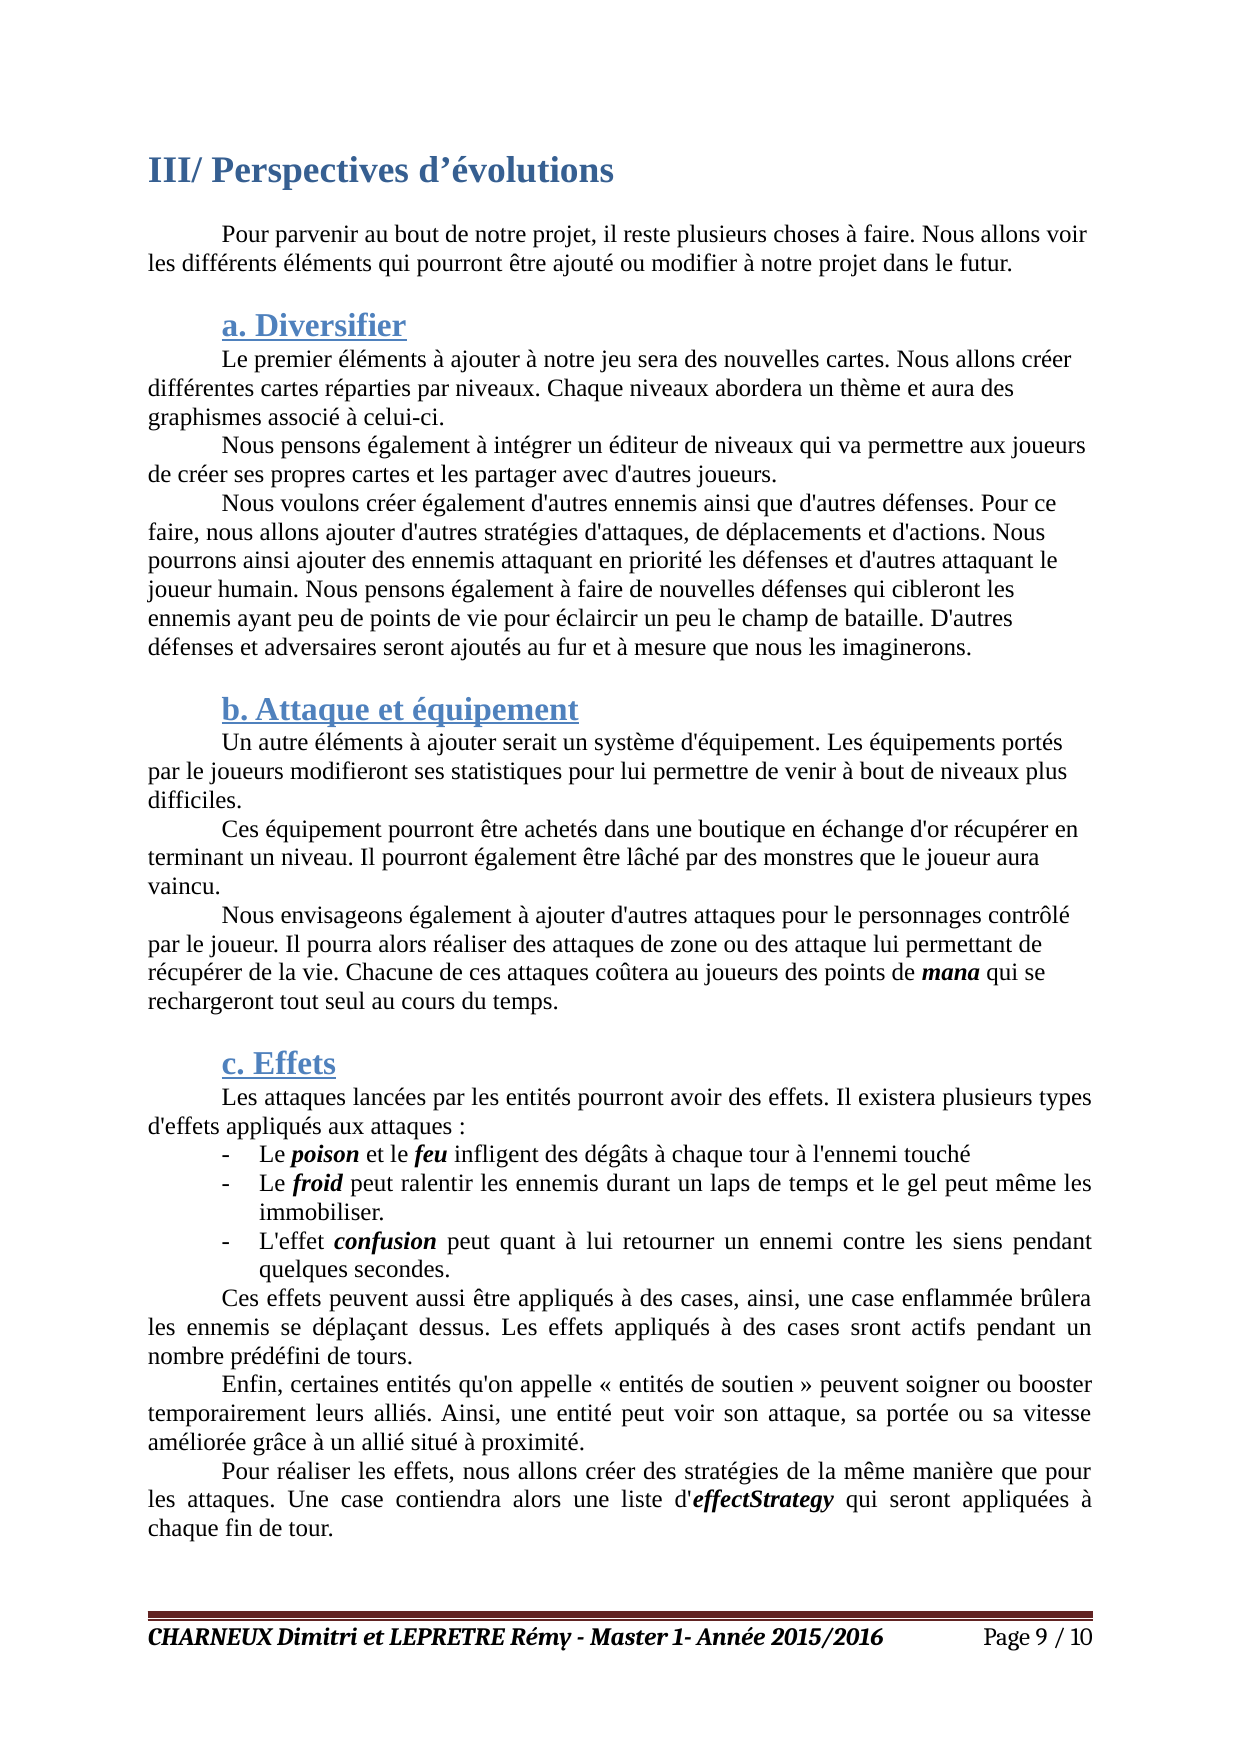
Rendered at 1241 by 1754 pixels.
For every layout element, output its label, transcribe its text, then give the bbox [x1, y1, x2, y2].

text Un autre éléments à ajouter serait un système d'équipement. Les équipements portés par le joueurs modifieront ses statistiques pour lui permettre de venir à bout de niveaux plus difficiles. [148, 727, 1093, 814]
subtitle b. Attaque et équipement [148, 689, 1093, 727]
text Nous pensons également à intégrer un éditeur de niveaux qui va permettre aux joueurs de créer ses propres cartes et les partager avec d'autres joueurs. [148, 430, 1093, 488]
text Nous envisageons également à ajouter d'autres attaques pour le personnages contrôlé par le joueur. Il pourra alors réaliser des attaques de zone ou des attaque lui permettant de récupérer de la vie. Chacune de ces attaques coûtera au joueurs des points de mana qui se rechargeront tout seul au cours du temps. [148, 900, 1093, 1015]
text Ces équipement pourront être achetés dans une boutique en échange d'or récupérer en terminant un niveau. Il pourront également être lâché par des monstres que le joueur aura vaincu. [148, 814, 1093, 900]
list L'effet confusion peut quant à lui retourner un ennemi contre les siens pendant quelques secondes. [221, 1226, 1093, 1283]
text Nous voulons créer également d'autres ennemis ainsi que d'autres défenses. Pour ce faire, nous allons ajouter d'autres stratégies d'attaques, de déplacements et d'actions. Nous pourrons ainsi ajouter des ennemis attaquant en priorité les défenses et d'autres attaquant le joueur humain. Nous pensons également à faire de nouvelles défenses qui cibleront les ennemis ayant peu de points de vie pour éclaircir un peu le champ de bataille. D'autres défenses et adversaires seront ajoutés au fur et à mesure que nous les imaginerons. [148, 488, 1093, 660]
subtitle a. Diversifier [148, 306, 1093, 344]
text Ces effets peuvent aussi être appliqués à des cases, ainsi, une case enflammée brûlera les ennemis se déplaçant dessus. Les effets appliqués à des cases sront actifs pendant un nombre prédéfini de tours. [148, 1283, 1093, 1369]
text Les attaques lancées par les entités pourront avoir des effets. Il existera plusieurs types d'effets appliqués aux attaques : [148, 1082, 1093, 1139]
list Le poison et le feu infligent des dégâts à chaque tour à l'ennemi touché [221, 1139, 1093, 1168]
text Le premier éléments à ajouter à notre jeu sera des nouvelles cartes. Nous allons créer différentes cartes réparties par niveaux. Chaque niveaux abordera un thème et aura des graphismes associé à celui-ci. [148, 344, 1093, 430]
list Le froid peut ralentir les ennemis durant un laps de temps et le gel peut même les immobiliser. [221, 1168, 1093, 1226]
text Pour réaliser les effets, nous allons créer des stratégies de la même manière que pour les attaques. Une case contiendra alors une liste d'effectStrategy qui seront appliquées à chaque fin de tour. [148, 1456, 1093, 1542]
text Pour parvenir au bout de notre projet, il reste plusieurs choses à faire. Nous allons voir les différents éléments qui pourront être ajouté ou modifier à notre projet dans le futur. [148, 219, 1093, 277]
subtitle c. Effets [148, 1044, 1093, 1082]
text Enfin, certaines entités qu'on appelle « entités de soutien » peuvent soigner ou booster temporairement leurs alliés. Ainsi, une entité peut voir son attaque, sa portée ou sa vitesse améliorée grâce à un allié situé à proximité. [148, 1369, 1093, 1456]
subtitle III/ Perspectives d’évolutions [148, 148, 1093, 191]
